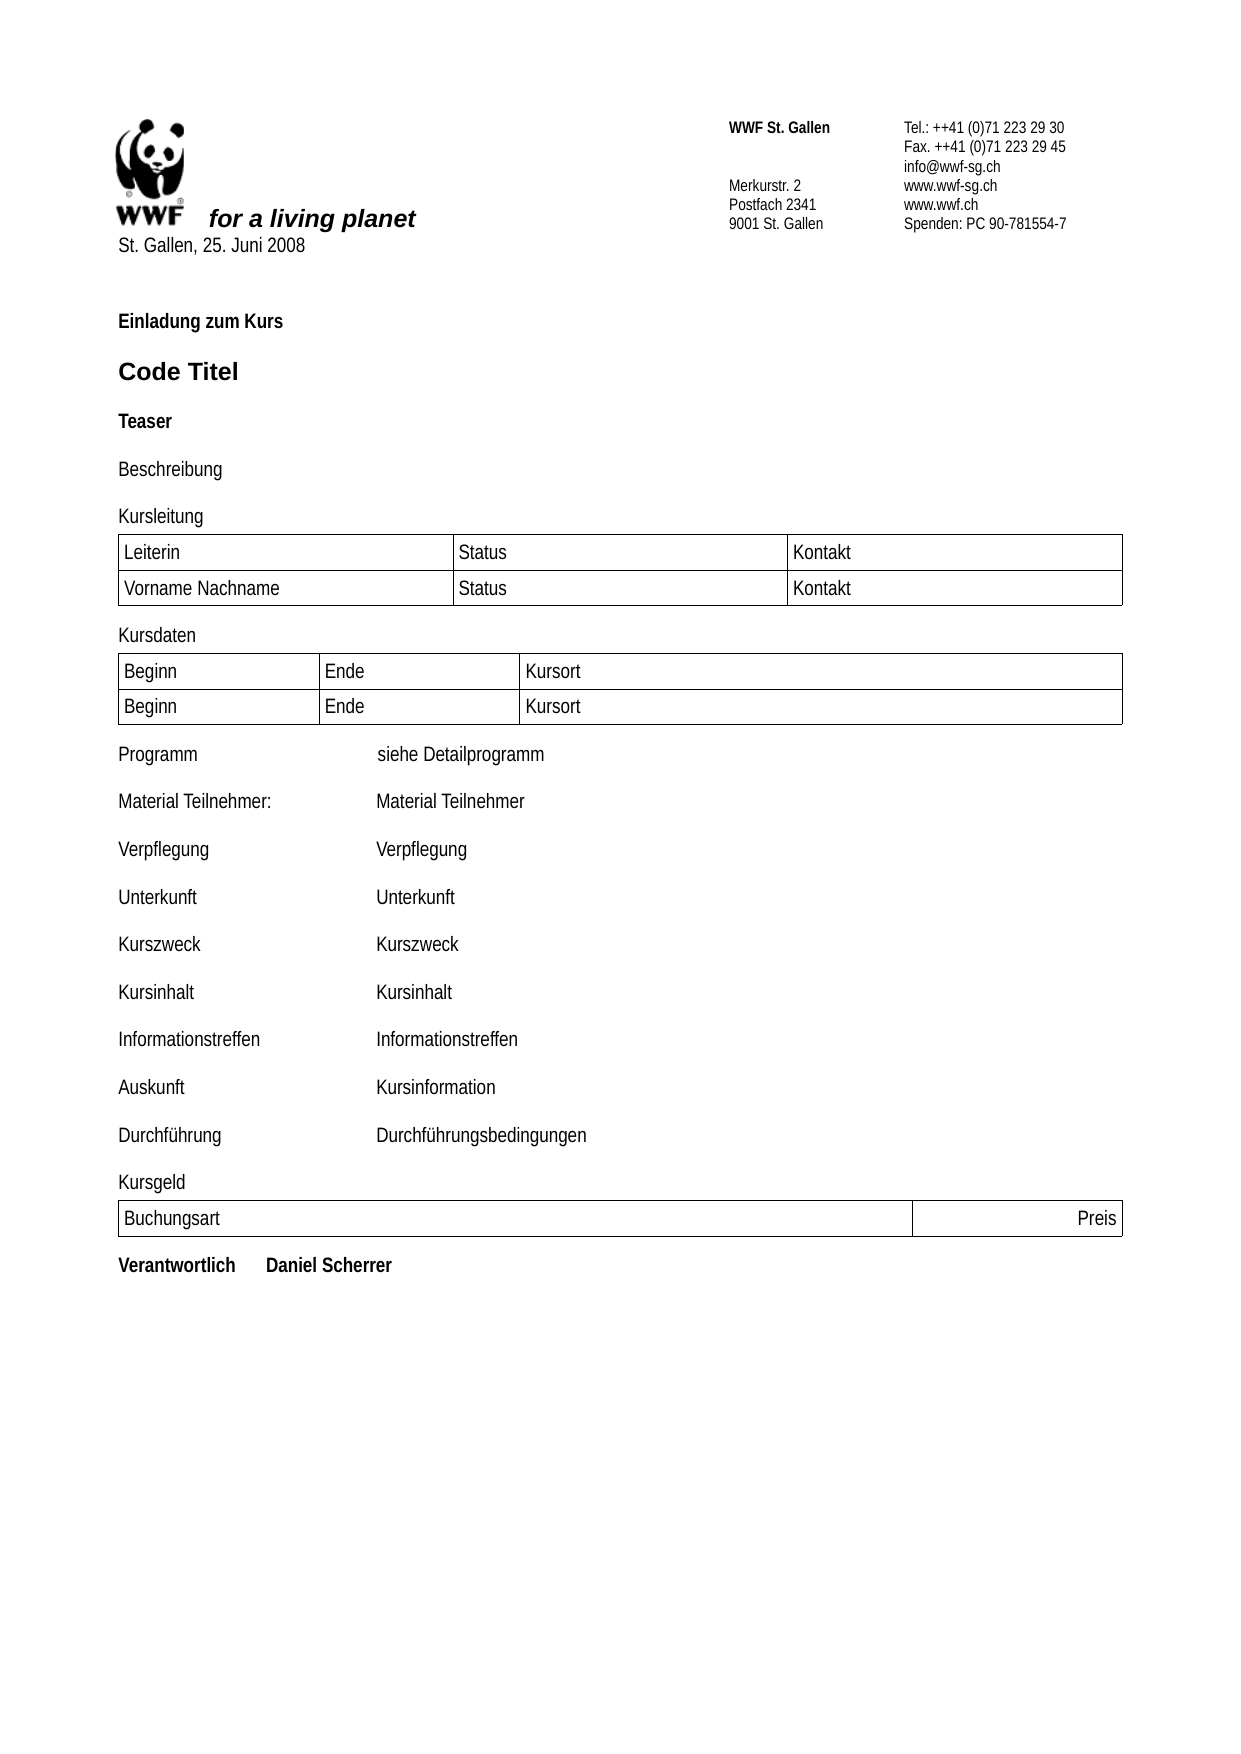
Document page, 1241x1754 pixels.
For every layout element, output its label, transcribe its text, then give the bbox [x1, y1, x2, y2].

table_cell Vorname Nachname [119, 571, 453, 605]
table_cell Status [454, 571, 787, 605]
text Verantwortlich Daniel Scherrer [118, 1253, 1122, 1277]
table_cell Kursort [520, 690, 1122, 724]
text Material Teilnehmer: Material Teilnehmer [118, 789, 1122, 813]
text Programm siehe Detailprogramm [118, 742, 1122, 766]
text Code Titel [118, 357, 1122, 385]
text Einladung zum Kurs [118, 309, 1122, 333]
table_header Kontakt [788, 535, 1122, 570]
table_header Buchungsart [119, 1201, 912, 1236]
text Kurszweck Kurszweck [118, 932, 1122, 956]
text Informationstreffen Informationstreffen [118, 1027, 1122, 1051]
text Kursdaten [118, 623, 1122, 647]
table_header Leiterin [119, 535, 453, 570]
table_header Status [454, 535, 787, 570]
text Unterkunft Unterkunft [118, 884, 1122, 908]
text Kursleitung [118, 504, 1122, 528]
text Auskunft Kursinformation [118, 1075, 1122, 1099]
text Kursgeld [118, 1170, 1122, 1194]
text Beschreibung [118, 457, 1122, 481]
table_header Preis [913, 1201, 1122, 1236]
picture [115, 119, 184, 226]
table_cell Kontakt [788, 571, 1122, 605]
table_cell Beginn [119, 690, 319, 724]
text Verpflegung Verpflegung [118, 837, 1122, 861]
text Kursinhalt Kursinhalt [118, 980, 1122, 1004]
text Teaser [118, 409, 1122, 433]
table_cell Ende [320, 690, 519, 724]
table_header Kursort [520, 654, 1122, 688]
table_header Beginn [119, 654, 319, 688]
table_header Ende [320, 654, 519, 688]
text Durchführung Durchführungsbedingungen [118, 1123, 1122, 1147]
